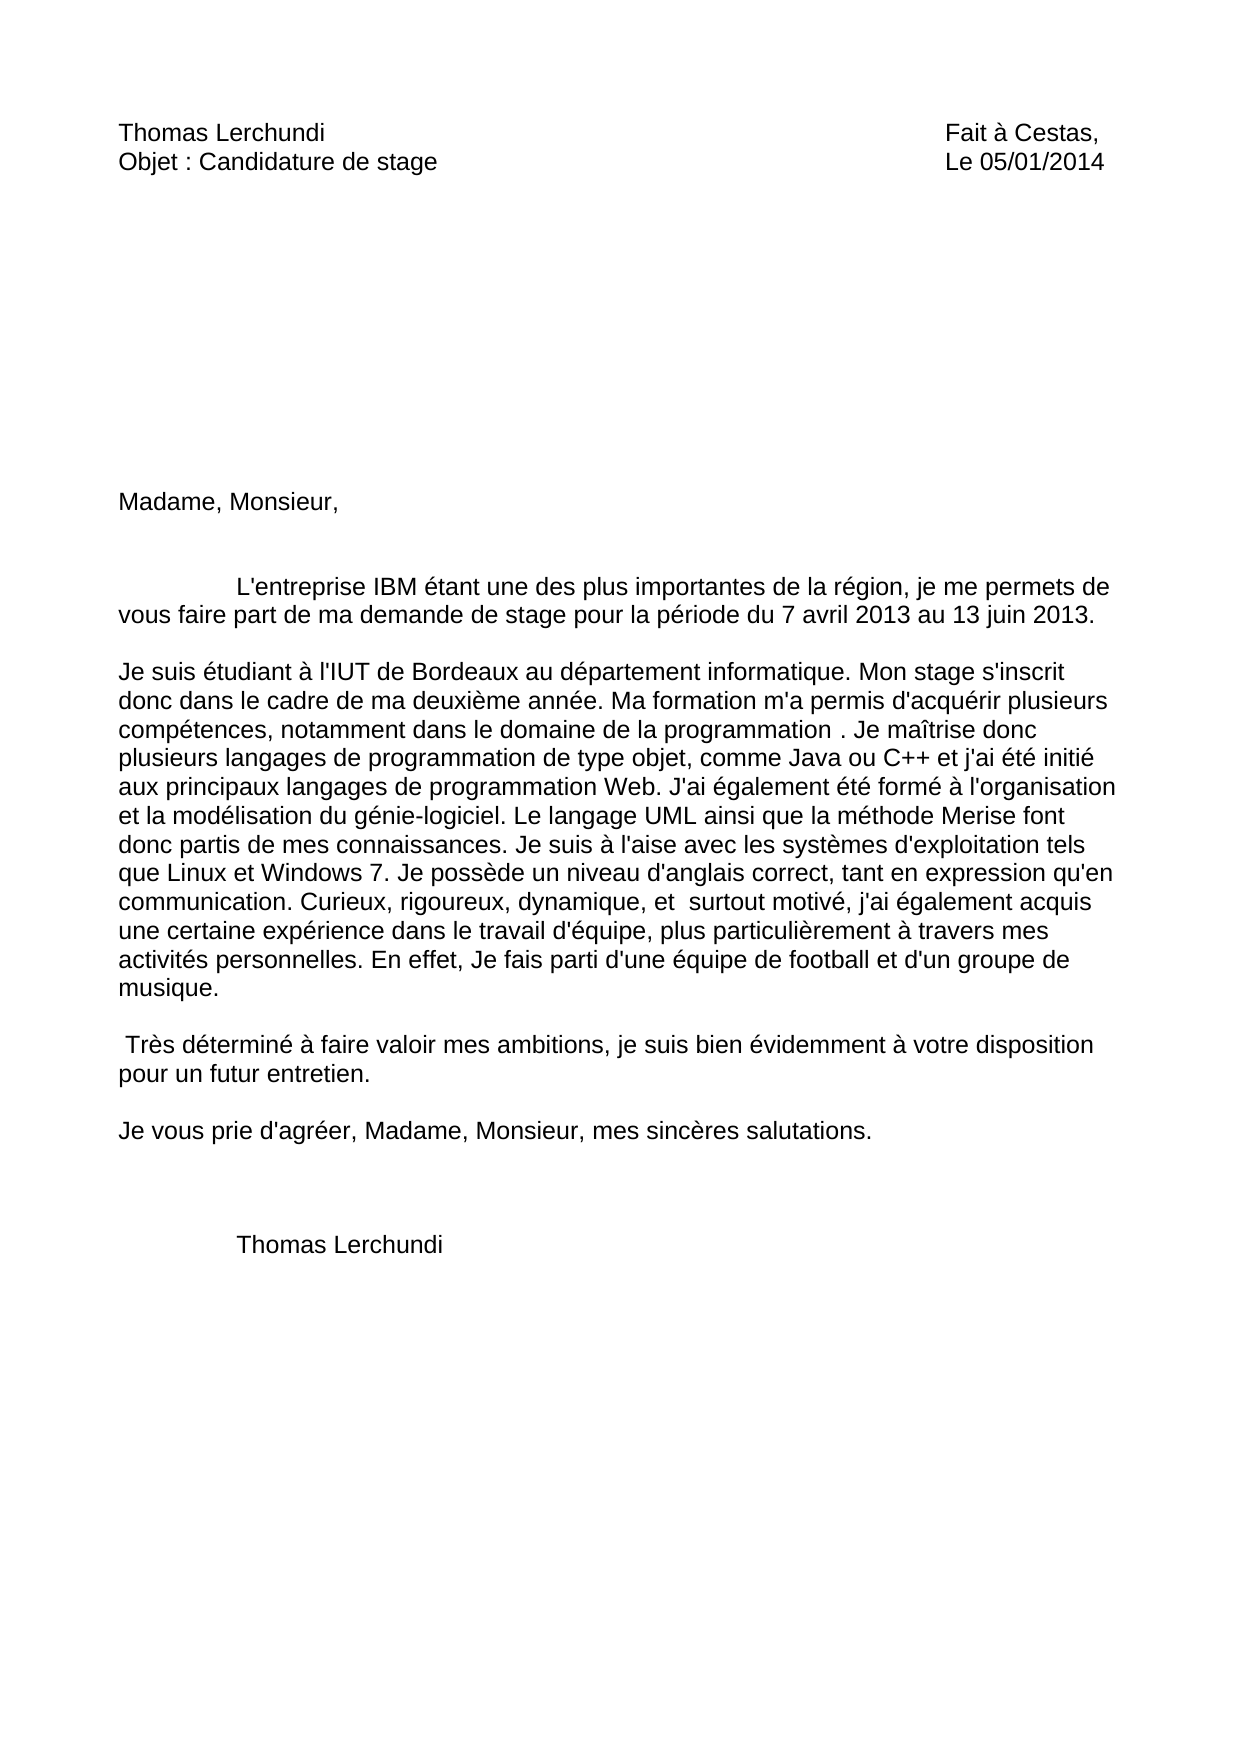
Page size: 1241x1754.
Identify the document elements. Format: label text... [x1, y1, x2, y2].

text Très déterminé à faire valoir mes ambitions, je suis bien évidemment à votre disposition pour un futur entretien. [118, 1030, 1122, 1088]
text Je vous prie d'agréer, Madame, Monsieur, mes sincères salutations. [118, 1116, 1122, 1144]
text Thomas Lerchundi [118, 1201, 1122, 1259]
text Objet : Candidature de stage Le 05/01/2014 [118, 147, 1122, 204]
text L'entreprise IBM étant une des plus importantes de la région, je me permets de vous faire part de ma demande de stage pour la période du 7 avril 2013 au 13 juin 2013. [118, 572, 1122, 629]
text Thomas Lerchundi Fait à Cestas, [118, 118, 1122, 147]
text Je suis étudiant à l'IUT de Bordeaux au département informatique. Mon stage s'inscrit donc dans le cadre de ma deuxième année. Ma formation m'a permis d'acquérir plusieurs compétences, notamment dans le domaine de la programmation . Je maîtrise donc plusieurs langages de programmation de type objet, comme Java ou C++ et j'ai été initié aux principaux langages de programmation Web. J'ai également été formé à l'organisation et la modélisation du génie-logiciel. Le langage UML ainsi que la méthode Merise font donc partis de mes connaissances. Je suis à l'aise avec les systèmes d'exploitation tels que Linux et Windows 7. Je possède un niveau d'anglais correct, tant en expression qu'en communication. Curieux, rigoureux, dynamique, et surtout motivé, j'ai également acquis une certaine expérience dans le travail d'équipe, plus particulièrement à travers mes activités personnelles. En effet, Je fais parti d'une équipe de football et d'un groupe de musique. [118, 657, 1122, 1002]
text Madame, Monsieur, [118, 487, 1122, 516]
